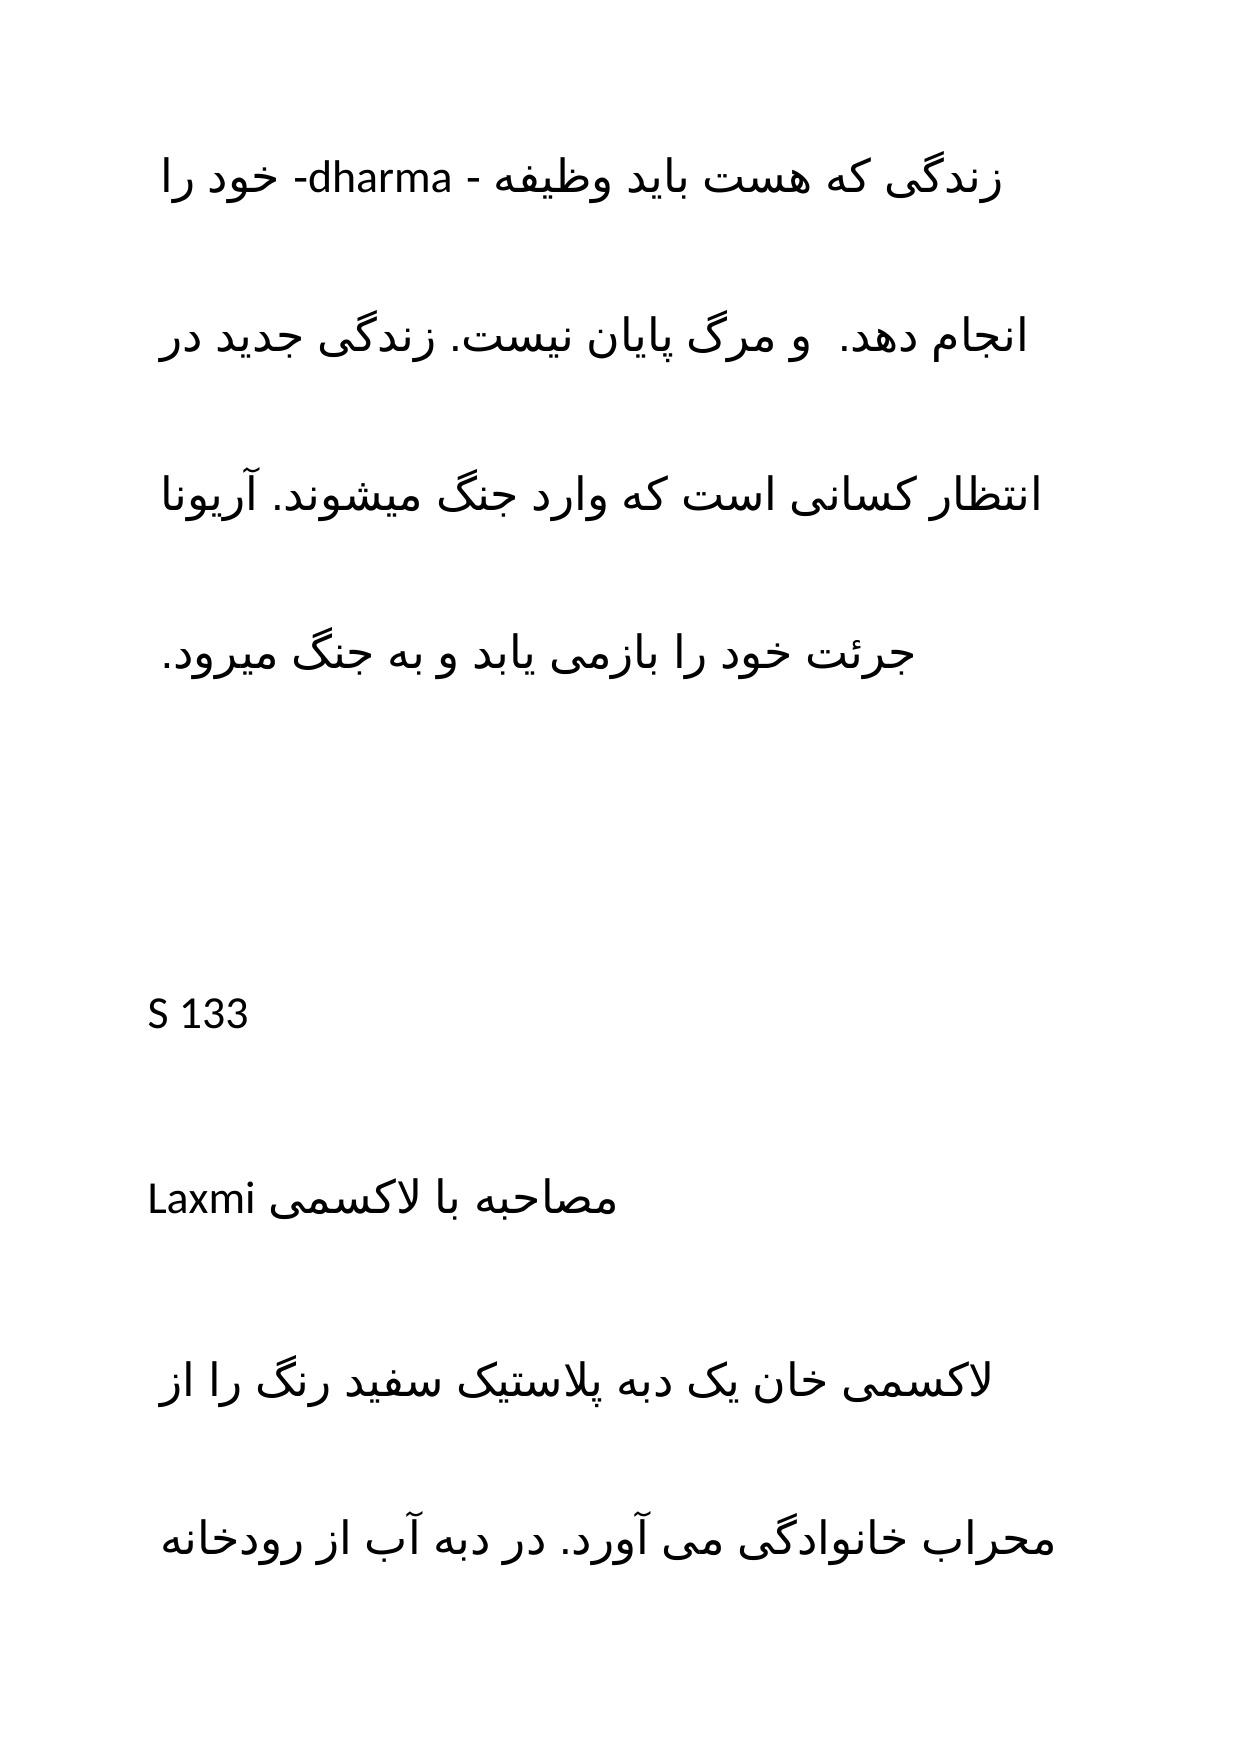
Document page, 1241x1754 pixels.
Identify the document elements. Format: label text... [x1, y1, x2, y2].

text این متن از جنگجویی بنام آریونا میگوید که در ابتدا تردید داشت و جرئت وارد شدن به جنگ را نداشت چون متوجه شده بود که اقوام اش در میان جنگجویان دشمن هستند. خداوند کریشنا که ویشنو در ظاهر یک انسان است به کمک او می آید و توضیح میدهد که هر انسانی در هر موقعیت از زندگی که هست باید وظیفه - dharma- خود را انجام دهد. و مرگ پایان نیست. زندگی جدید در انتظار کسانی است که وارد جنگ میشوند. آریونا جرئت خود را بازمی یابد و به جنگ میرود. [148, 148, 1093, 678]
text مصاحبه با لاکسمی Laxmi [148, 1169, 1093, 1225]
text S 133 [148, 984, 1093, 1040]
text لاکسمی خان یک دبه پلاستیک سفید رنگ را از محراب خانوادگی می آورد. در دبه آب از رودخانه مقدس گانگا هست و اهمیت بسیاری برای خانواده او دارد. این همان آبی است که مادر شوهر لاکسمی زمانیکه در حال مرگ بود در منزل پسرش در خیابان فوتبال شماره 13 در شهر موندال از آنها درخواست نمود. [148, 1353, 1093, 1564]
